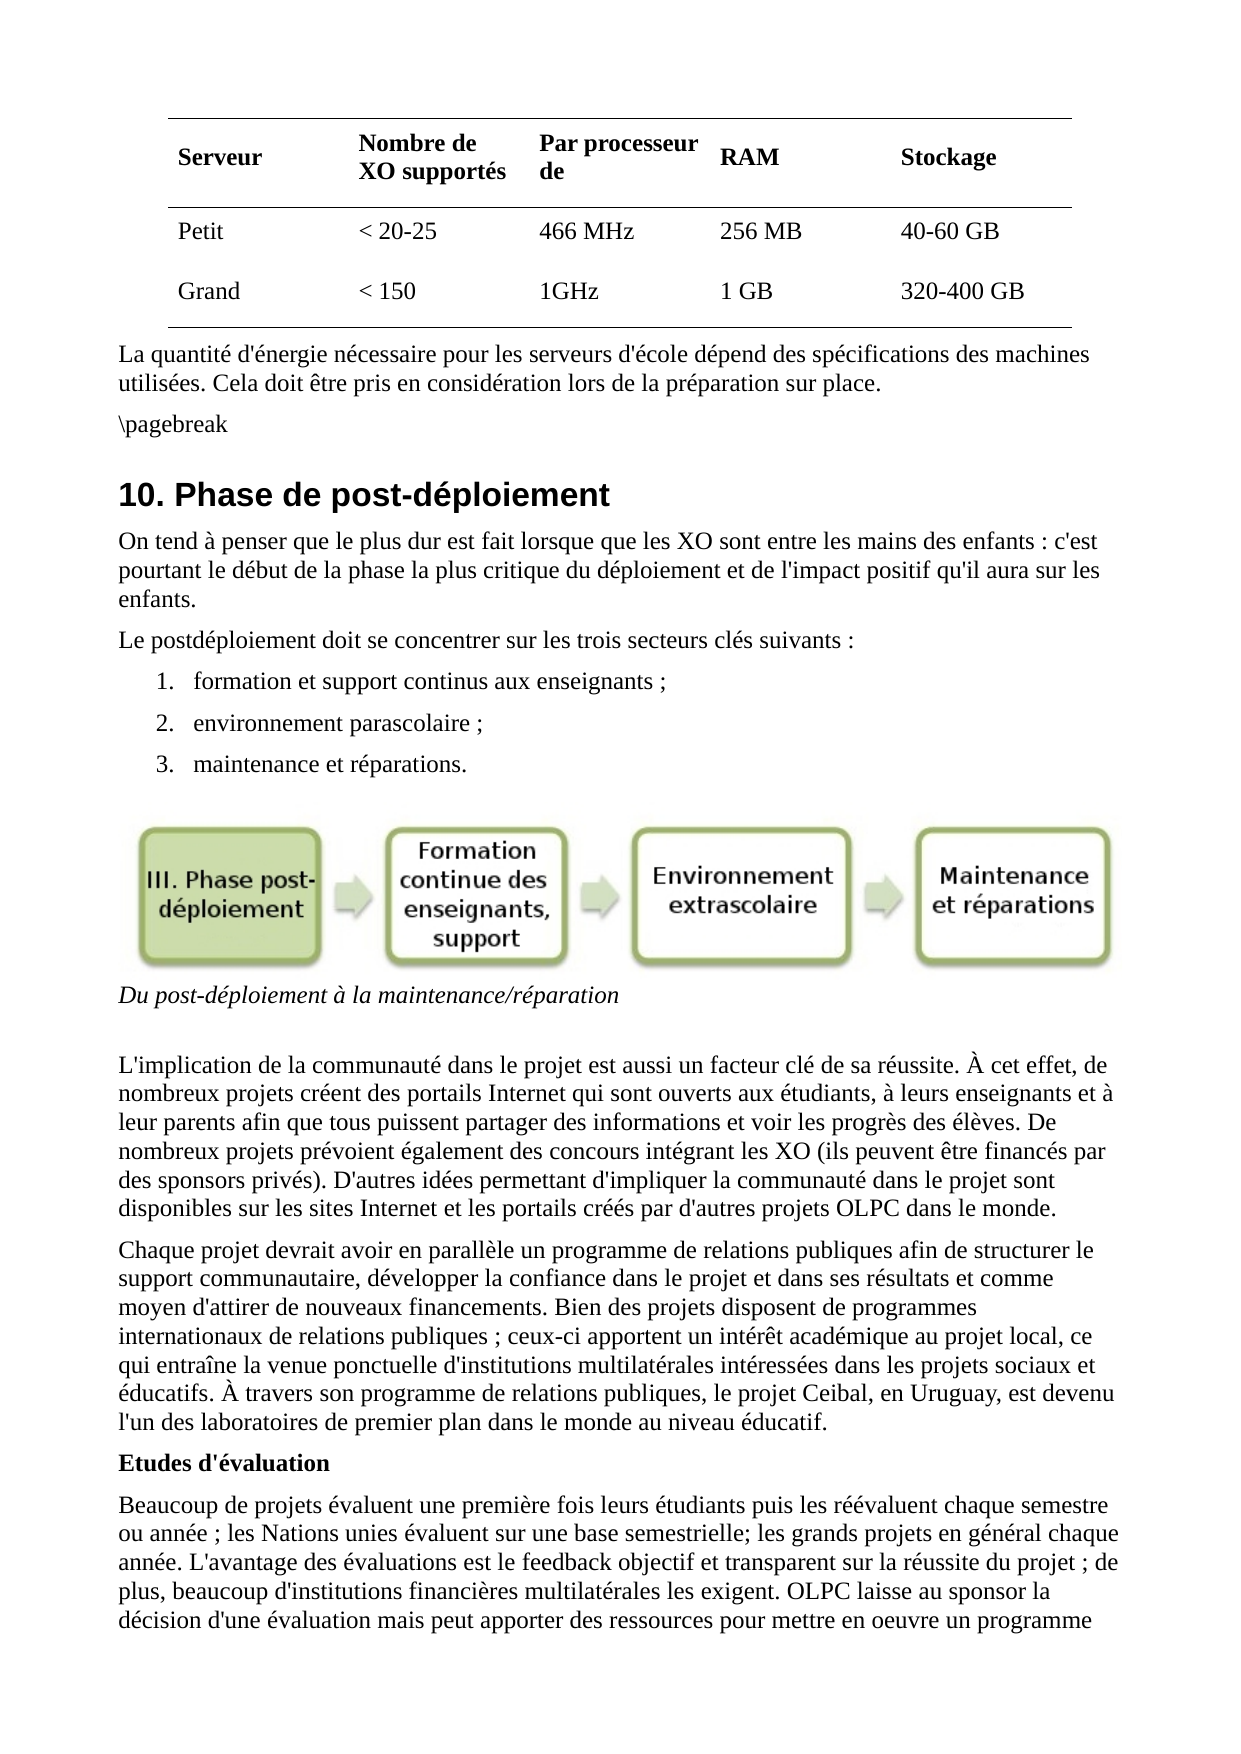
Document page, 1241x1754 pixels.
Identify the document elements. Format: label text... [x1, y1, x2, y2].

text Chaque projet devrait avoir en parallèle un programme de relations publiques afin de structurer le support communautaire, développer la confiance dans le projet et dans ses résultats et comme moyen d'attirer de nouveaux financements. Bien des projets disposent de programmes internationaux de relations publiques ; ceux-ci apportent un intérêt académique au projet local, ce qui entraîne la venue ponctuelle d'institutions multilatérales intéressées dans les projets sociaux et éducatifs. À travers son programme de relations publiques, le projet Ceibal, en Uruguay, est devenu l'un des laboratoires de premier plan dans le monde au niveau éducatif. [118, 1235, 1122, 1436]
table_header RAM [710, 119, 891, 207]
list maintenance et réparations. [156, 749, 1122, 778]
list environnement parascolaire ; [156, 708, 1122, 736]
table_cell 1 GB [710, 267, 891, 327]
list formation et support continus aux enseignants ; [156, 666, 1122, 695]
table_header Stockage [891, 119, 1072, 207]
table_header Nombre de XO supportés [349, 119, 530, 207]
table_cell 40-60 GB [891, 208, 1072, 267]
text On tend à penser que le plus dur est fait lorsque que les XO sont entre les mains des enfants : c'est pourtant le début de la phase la plus critique du déploiement et de l'impact positif qu'il aura sur les enfants. [118, 526, 1122, 613]
subtitle Phase de post-déploiement [118, 475, 1122, 514]
table_header Serveur [168, 119, 349, 207]
table_cell 320-400 GB [891, 267, 1072, 327]
text Etudes d'évaluation [118, 1448, 1122, 1477]
text Du post-déploiement à la maintenance/réparation [118, 980, 1122, 1008]
table_cell Grand [168, 267, 349, 327]
text L'implication de la communauté dans le projet est aussi un facteur clé de sa réussite. À cet effet, de nombreux projets créent des portails Internet qui sont ouverts aux étudiants, à leurs enseignants et à leur parents afin que tous puissent partager des informations et voir les progrès des élèves. De nombreux projets prévoient également des concours intégrant les XO (ils peuvent être financés par des sponsors privés). D'autres idées permettant d'impliquer la communauté dans le projet sont disponibles sur les sites Internet et les portails créés par d'autres projets OLPC dans le monde. [118, 1050, 1122, 1222]
table_cell Petit [168, 208, 349, 267]
text Beaucoup de projets évaluent une première fois leurs étudiants puis les réévaluent chaque semestre ou année ; les Nations unies évaluent sur une base semestrielle; les grands projets en général chaque année. L'avantage des évaluations est le feedback objectif et transparent sur la réussite du projet ; de plus, beaucoup d'institutions financières multilatérales les exigent. OLPC laisse au sponsor la décision d'une évaluation mais peut apporter des ressources pour mettre en oeuvre un programme [118, 1490, 1122, 1633]
text La quantité d'énergie nécessaire pour les serveurs d'école dépend des spécifications des machines utilisées. Cela doit être pris en considération lors de la préparation sur place. [118, 339, 1122, 396]
table_cell 256 MB [710, 208, 891, 267]
table_cell < 20-25 [349, 208, 530, 267]
table_header Par processeur de [530, 119, 710, 207]
table_cell 1GHz [530, 267, 710, 327]
table_cell 466 MHz [530, 208, 710, 267]
text Le postdéploiement doit se concentrer sur les trois secteurs clés suivants : [118, 625, 1122, 654]
table_cell < 150 [349, 267, 530, 327]
text \pagebreak [118, 409, 1122, 438]
